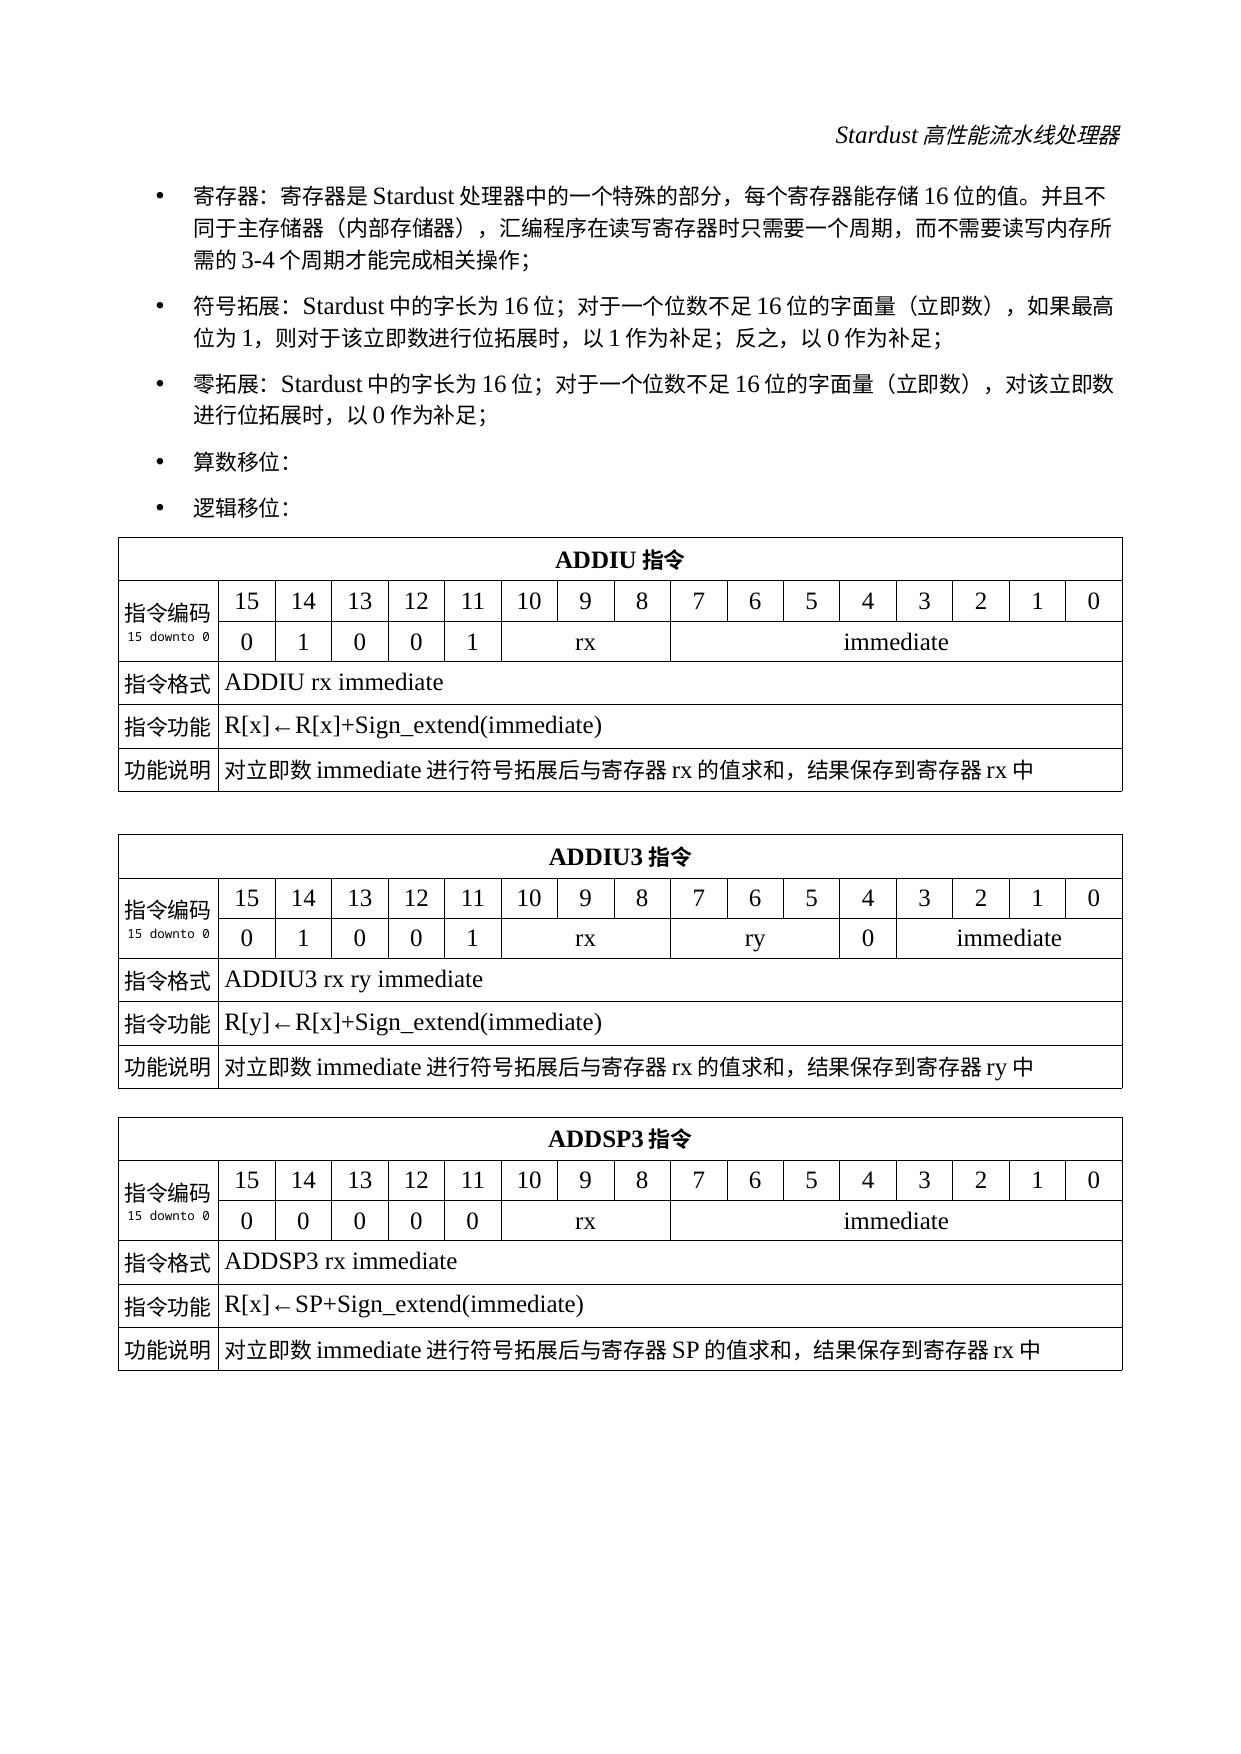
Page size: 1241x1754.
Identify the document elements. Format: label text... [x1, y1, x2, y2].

table_cell 10 [502, 879, 557, 918]
table_cell ADDSP3 rx immediate [219, 1241, 1122, 1284]
table_cell rx [502, 622, 670, 661]
table_cell 0 [389, 1201, 444, 1240]
table_cell 1 [1010, 879, 1065, 918]
table_cell 0 [1066, 879, 1122, 918]
table_cell 指令格式 [119, 662, 218, 704]
table_cell immediate [671, 1201, 1122, 1240]
table_cell 0 [1066, 1161, 1122, 1200]
table_cell 14 [276, 1161, 331, 1200]
table_cell 0 [219, 1201, 275, 1240]
table_cell 0 [276, 1201, 331, 1240]
table_header ADDSP3指令 [119, 1118, 1122, 1160]
table_cell 11 [445, 581, 501, 621]
table_cell 对立即数immediate进行符号拓展后与寄存器rx的值求和，结果保存到寄存器rx中 [219, 749, 1122, 791]
table_cell ry [671, 919, 839, 958]
table_cell 指令功能 [119, 1002, 218, 1044]
list 零拓展：Stardust中的字长为16位；对于一个位数不足16位的字面量（立即数），对该立即数进行位拓展时，以0作为补足； [156, 367, 1122, 430]
table_cell 2 [953, 581, 1009, 621]
table_cell 12 [389, 581, 444, 621]
table_cell 指令编码 15 downto 0 [119, 581, 218, 661]
table_cell 功能说明 [119, 749, 218, 791]
table_cell 9 [558, 1161, 614, 1200]
table_cell rx [502, 919, 670, 958]
table_cell 指令格式 [119, 959, 218, 1001]
table_cell 0 [332, 919, 388, 958]
table_cell 13 [332, 581, 388, 621]
table_cell 0 [1066, 581, 1122, 621]
table_cell 4 [840, 1161, 896, 1200]
table_cell 7 [671, 879, 727, 918]
table_cell 3 [897, 581, 952, 621]
table_cell 0 [332, 622, 388, 661]
table_cell 13 [332, 1161, 388, 1200]
table_cell 3 [897, 1161, 952, 1200]
table_cell 1 [445, 919, 501, 958]
table_cell 1 [445, 622, 501, 661]
table_cell 1 [1010, 581, 1065, 621]
table_cell immediate [897, 919, 1122, 958]
table_cell 5 [784, 879, 839, 918]
table_cell R[x]←SP+Sign_extend(immediate) [219, 1285, 1122, 1327]
table_cell 8 [615, 1161, 670, 1200]
table_cell 功能说明 [119, 1328, 218, 1370]
table_cell 1 [1010, 1161, 1065, 1200]
table_cell 指令编码 15 downto 0 [119, 1161, 218, 1240]
list 算数移位： [156, 445, 1122, 476]
table_cell rx [502, 1201, 670, 1240]
table_cell 0 [840, 919, 896, 958]
table_cell 7 [671, 581, 727, 621]
table_cell 13 [332, 879, 388, 918]
table_cell 14 [276, 581, 331, 621]
table_cell 11 [445, 879, 501, 918]
table_cell 14 [276, 879, 331, 918]
table_header ADDIU3指令 [119, 835, 1122, 877]
table_cell 6 [728, 1161, 783, 1200]
table_cell 0 [219, 919, 275, 958]
table_cell ADDIU3 rx ry immediate [219, 959, 1122, 1001]
table_cell 指令编码 15 downto 0 [119, 879, 218, 958]
table_cell 15 [219, 879, 275, 918]
table_cell 10 [502, 581, 557, 621]
table_cell 10 [502, 1161, 557, 1200]
table_cell 5 [784, 1161, 839, 1200]
table_cell 12 [389, 1161, 444, 1200]
table_cell 6 [728, 581, 783, 621]
table_header ADDIU指令 [119, 538, 1122, 580]
list 寄存器：寄存器是Stardust处理器中的一个特殊的部分，每个寄存器能存储16位的值。并且不同于主存储器（内部存储器），汇编程序在读写寄存器时只需要一个周期，而不需要读写内存所需的3-4个周期才能完成相关操作； [156, 179, 1122, 274]
table_cell 3 [897, 879, 952, 918]
table_cell 指令功能 [119, 705, 218, 747]
table_cell 1 [276, 919, 331, 958]
table_cell 5 [784, 581, 839, 621]
table_cell 指令格式 [119, 1241, 218, 1284]
table_cell 0 [219, 622, 275, 661]
table_cell 9 [558, 879, 614, 918]
table_cell 4 [840, 879, 896, 918]
table_cell 15 [219, 581, 275, 621]
table_cell 指令功能 [119, 1285, 218, 1327]
table_cell 15 [219, 1161, 275, 1200]
table_cell 对立即数immediate进行符号拓展后与寄存器rx的值求和，结果保存到寄存器ry中 [219, 1046, 1122, 1088]
table_cell 2 [953, 1161, 1009, 1200]
table_cell 对立即数immediate进行符号拓展后与寄存器SP的值求和，结果保存到寄存器rx中 [219, 1328, 1122, 1370]
table_cell 8 [615, 581, 670, 621]
list 符号拓展：Stardust中的字长为16位；对于一个位数不足16位的字面量（立即数），如果最高位为1，则对于该立即数进行位拓展时，以1作为补足；反之，以0作为补足； [156, 289, 1122, 352]
table_cell R[y]←R[x]+Sign_extend(immediate) [219, 1002, 1122, 1044]
table_cell 11 [445, 1161, 501, 1200]
table_cell immediate [671, 622, 1122, 661]
table_cell 功能说明 [119, 1046, 218, 1088]
table_cell 4 [840, 581, 896, 621]
table_cell 1 [276, 622, 331, 661]
table_cell ADDIU rx immediate [219, 662, 1122, 704]
list 逻辑移位： [156, 491, 1122, 523]
table_cell 6 [728, 879, 783, 918]
table_cell 8 [615, 879, 670, 918]
table_cell 12 [389, 879, 444, 918]
table_cell 0 [389, 919, 444, 958]
table_cell 0 [332, 1201, 388, 1240]
table_cell 2 [953, 879, 1009, 918]
table_cell 7 [671, 1161, 727, 1200]
table_cell R[x]←R[x]+Sign_extend(immediate) [219, 705, 1122, 747]
table_cell 9 [558, 581, 614, 621]
table_cell 0 [445, 1201, 501, 1240]
table_cell 0 [389, 622, 444, 661]
